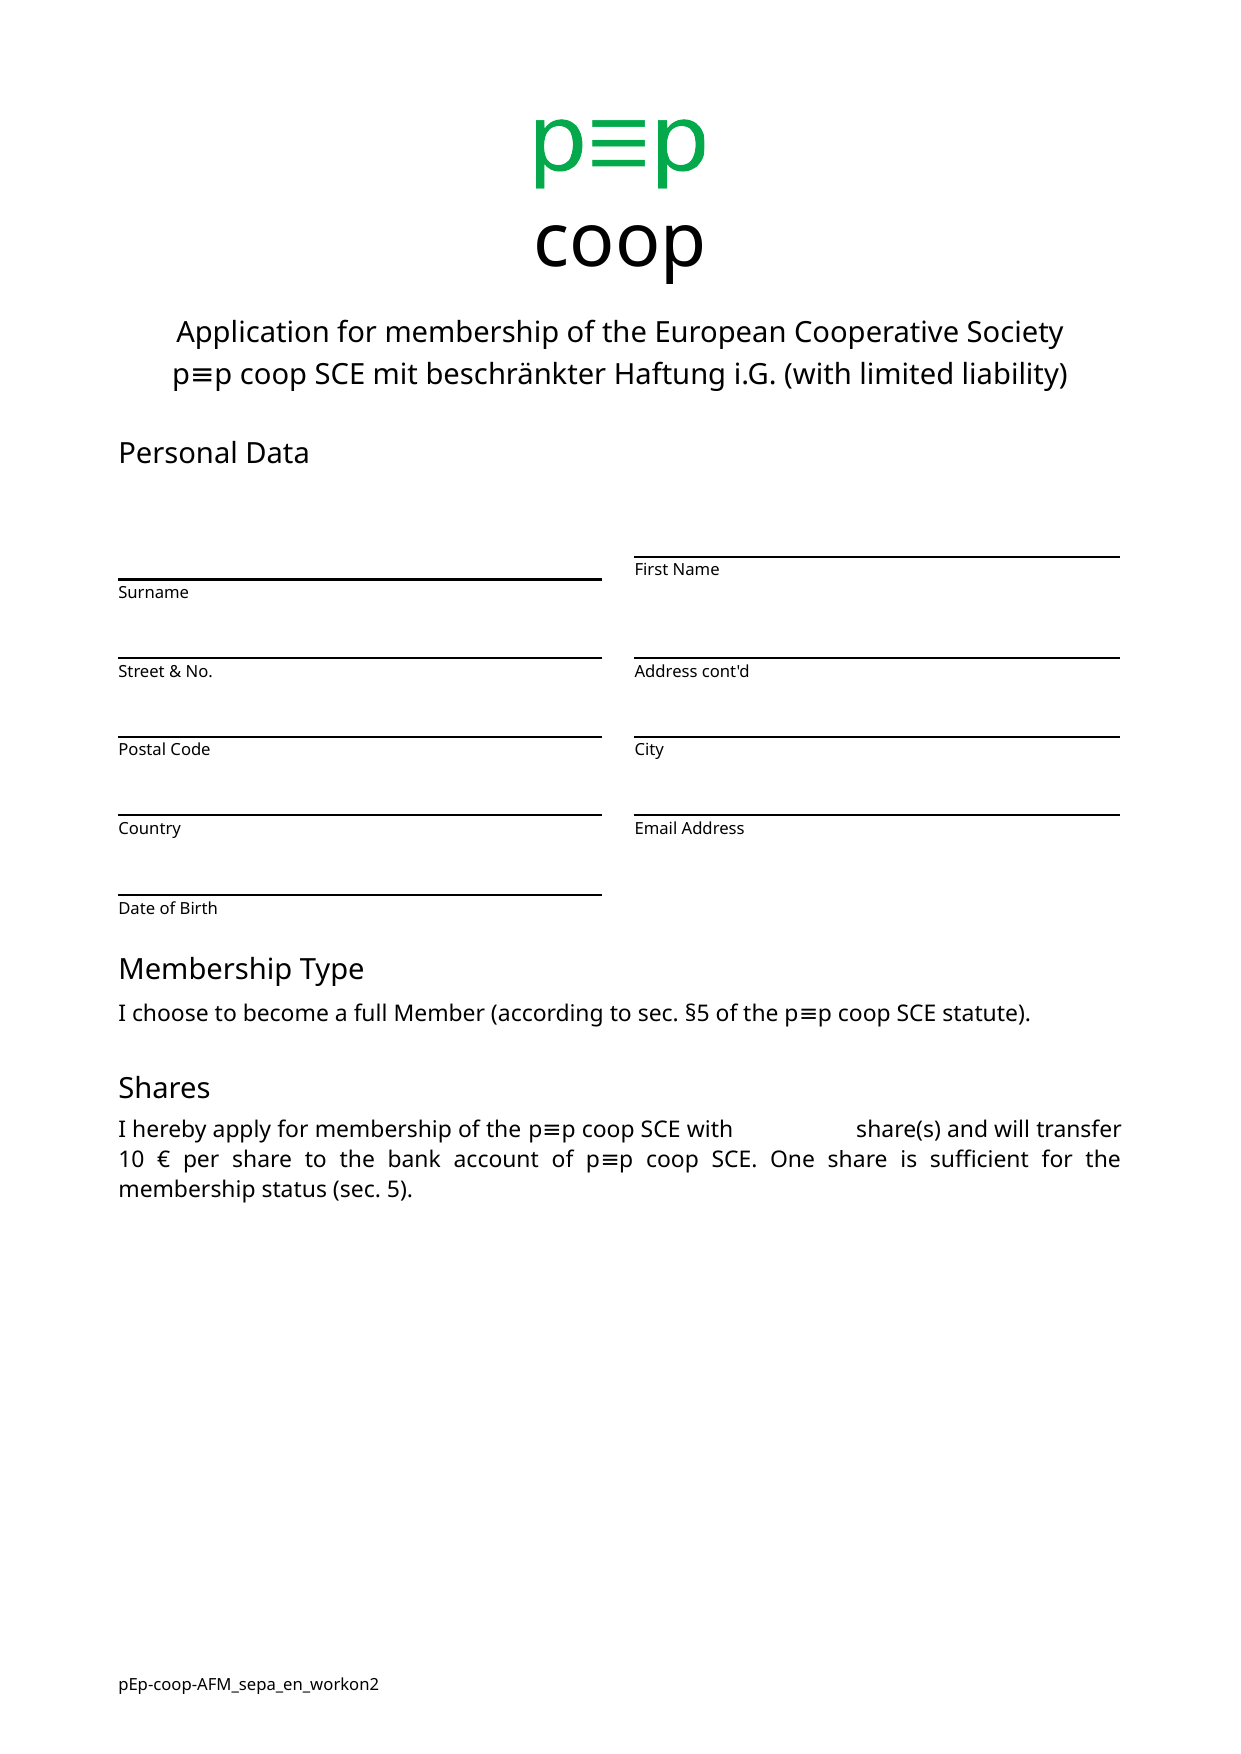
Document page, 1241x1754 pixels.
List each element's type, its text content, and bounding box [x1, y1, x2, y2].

table_cell Email Address [634, 816, 1120, 839]
table_cell [118, 603, 602, 657]
table_cell Street & No. [118, 659, 602, 682]
table_cell [634, 839, 1120, 919]
table_cell City [634, 738, 1120, 761]
table_cell [118, 839, 602, 894]
table_cell Country [118, 816, 602, 839]
table_cell Address cont'd [634, 659, 1120, 682]
picture [536, 119, 705, 189]
table_header Surname [118, 581, 602, 603]
text coop [118, 186, 1122, 288]
table_cell [603, 761, 634, 839]
text Personal Data [118, 432, 1122, 472]
table_cell [603, 839, 634, 919]
table_header [634, 502, 1120, 556]
table_cell [603, 682, 634, 761]
table_cell [634, 761, 1120, 814]
table_cell [603, 603, 634, 682]
table_cell Date of Birth [118, 896, 602, 919]
subtitle Shares [118, 1075, 1122, 1105]
table_cell [118, 682, 602, 736]
table_header [118, 502, 602, 578]
text Application for membership of the European Cooperative Society [118, 318, 1122, 348]
table_cell Postal Code [118, 738, 602, 761]
table_header First Name [634, 558, 1120, 603]
table_cell [634, 603, 1120, 657]
table_header [603, 502, 634, 603]
subtitle Membership Type [118, 949, 1122, 988]
text p≡p coop SCE mit beschränkter Haftung i.G. (with limited liability) [118, 360, 1122, 390]
text I choose to become a full Member (according to sec. §5 of the p≡p coop SCE statute). [118, 997, 1122, 1027]
table_cell [118, 761, 602, 814]
text I hereby apply for membership of the p≡p coop SCE with share(s) and will transfer 10 € per share to the bank account of p≡p coop SCE. One share is sufficient for the membership status (sec. 5). [118, 1114, 1122, 1204]
table_cell [634, 682, 1120, 736]
